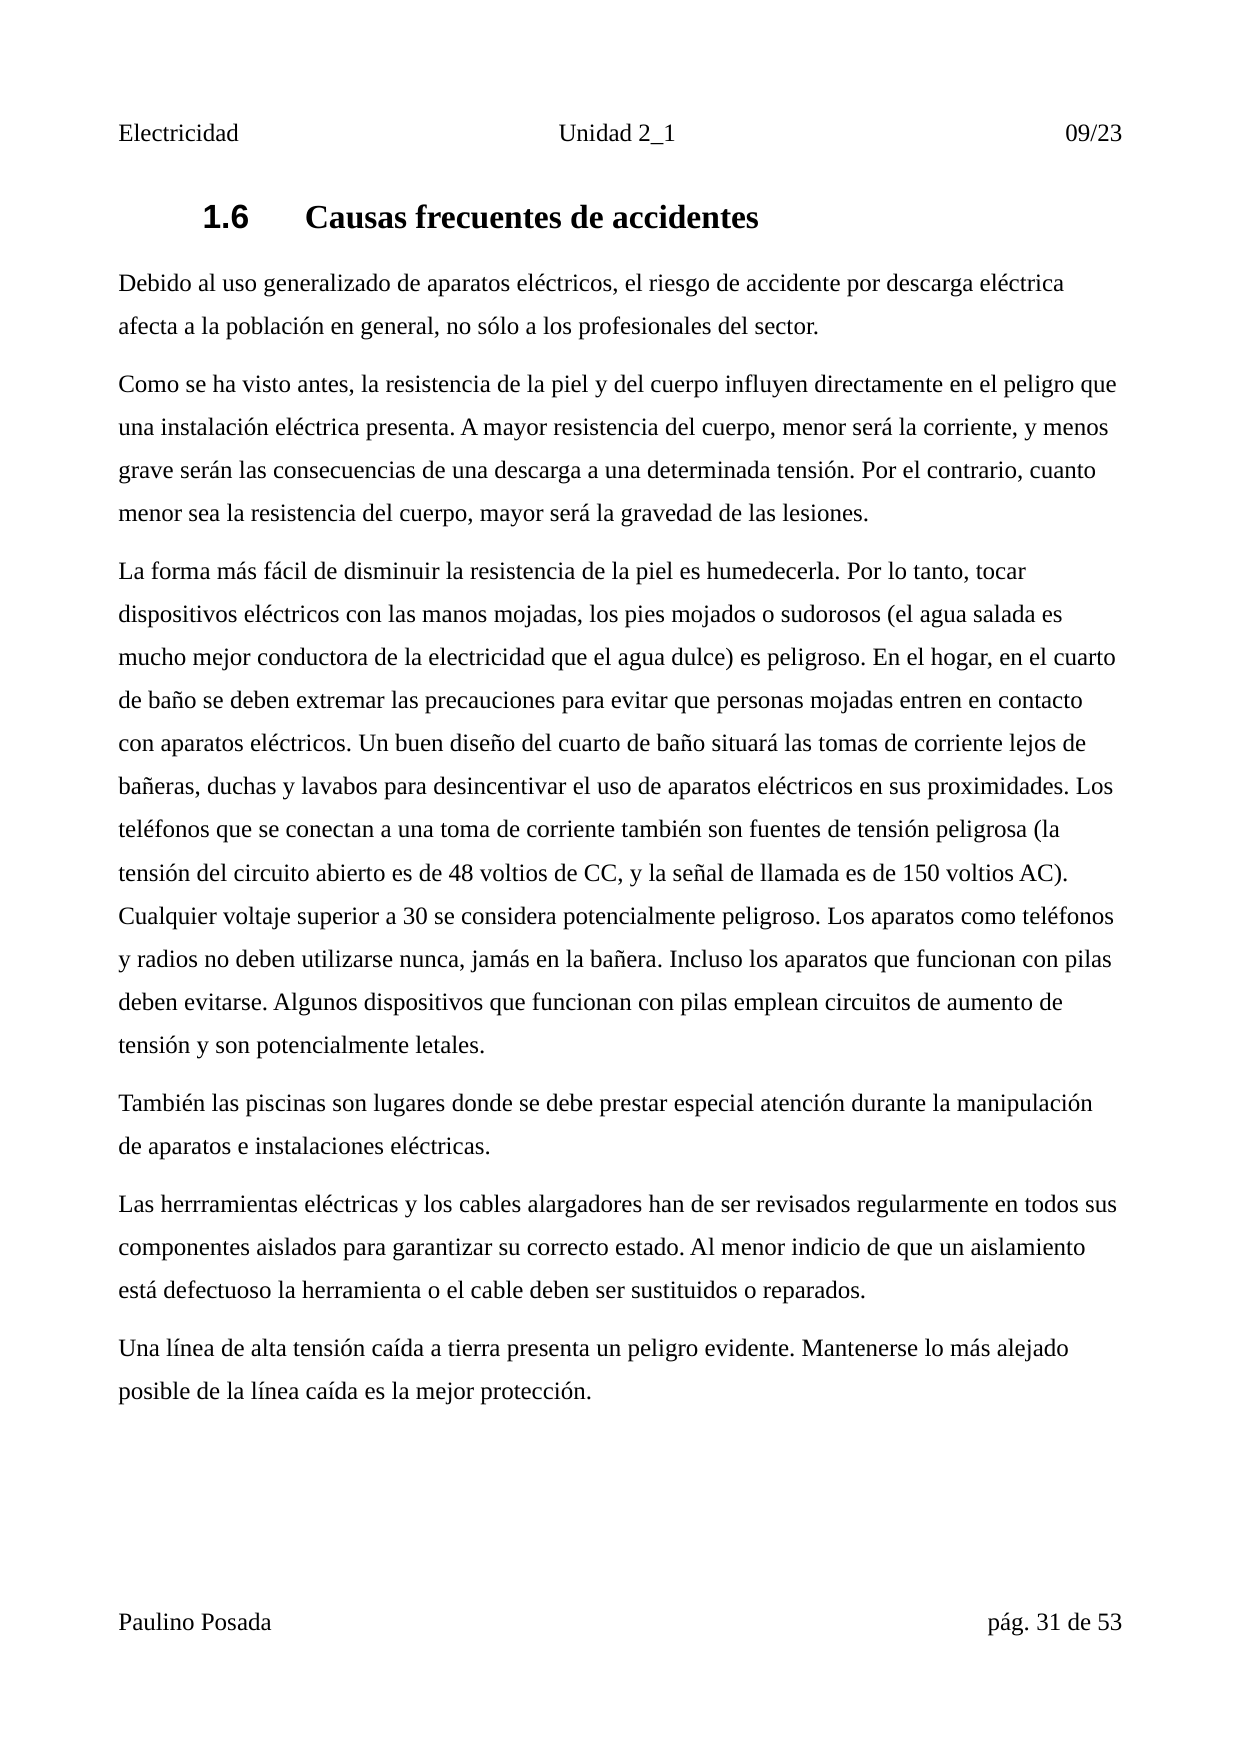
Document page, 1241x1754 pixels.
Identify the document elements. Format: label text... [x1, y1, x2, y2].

text Debido al uso generalizado de aparatos eléctricos, el riesgo de accidente por descarga eléctrica afecta a la población en general, no sólo a los profesionales del sector. [118, 268, 1122, 340]
text Las herrramientas eléctricas y los cables alargadores han de ser revisados regularmente en todos sus componentes aislados para garantizar su correcto estado. Al menor indicio de que un aislamiento está defectuoso la herramienta o el cable deben ser sustituidos o reparados. [118, 1189, 1122, 1304]
text Como se ha visto antes, la resistencia de la piel y del cuerpo influyen directamente en el peligro que una instalación eléctrica presenta. A mayor resistencia del cuerpo, menor será la corriente, y menos grave serán las consecuencias de una descarga a una determinada tensión. Por el contrario, cuanto menor sea la resistencia del cuerpo, mayor será la gravedad de las lesiones. [118, 369, 1122, 527]
text Una línea de alta tensión caída a tierra presenta un peligro evidente. Mantenerse lo más alejado posible de la línea caída es la mejor protección. [118, 1333, 1122, 1404]
subtitle Causas frecuentes de accidentes [193, 197, 1122, 236]
text La forma más fácil de disminuir la resistencia de la piel es humedecerla. Por lo tanto, tocar dispositivos eléctricos con las manos mojadas, los pies mojados o sudorosos (el agua salada es mucho mejor conductora de la electricidad que el agua dulce) es peligroso. En el hogar, en el cuarto de baño se deben extremar las precauciones para evitar que personas mojadas entren en contacto con aparatos eléctricos. Un buen diseño del cuarto de baño situará las tomas de corriente lejos de bañeras, duchas y lavabos para desincentivar el uso de aparatos eléctricos en sus proximidades. Los teléfonos que se conectan a una toma de corriente también son fuentes de tensión peligrosa (la tensión del circuito abierto es de 48 voltios de CC, y la señal de llamada es de 150 voltios AC). Cualquier voltaje superior a 30 se considera potencialmente peligroso. Los aparatos como teléfonos y radios no deben utilizarse nunca, jamás en la bañera. Incluso los aparatos que funcionan con pilas deben evitarse. Algunos dispositivos que funcionan con pilas emplean circuitos de aumento de tensión y son potencialmente letales. [118, 556, 1122, 1059]
text También las piscinas son lugares donde se debe prestar especial atención durante la manipulación de aparatos e instalaciones eléctricas. [118, 1088, 1122, 1160]
